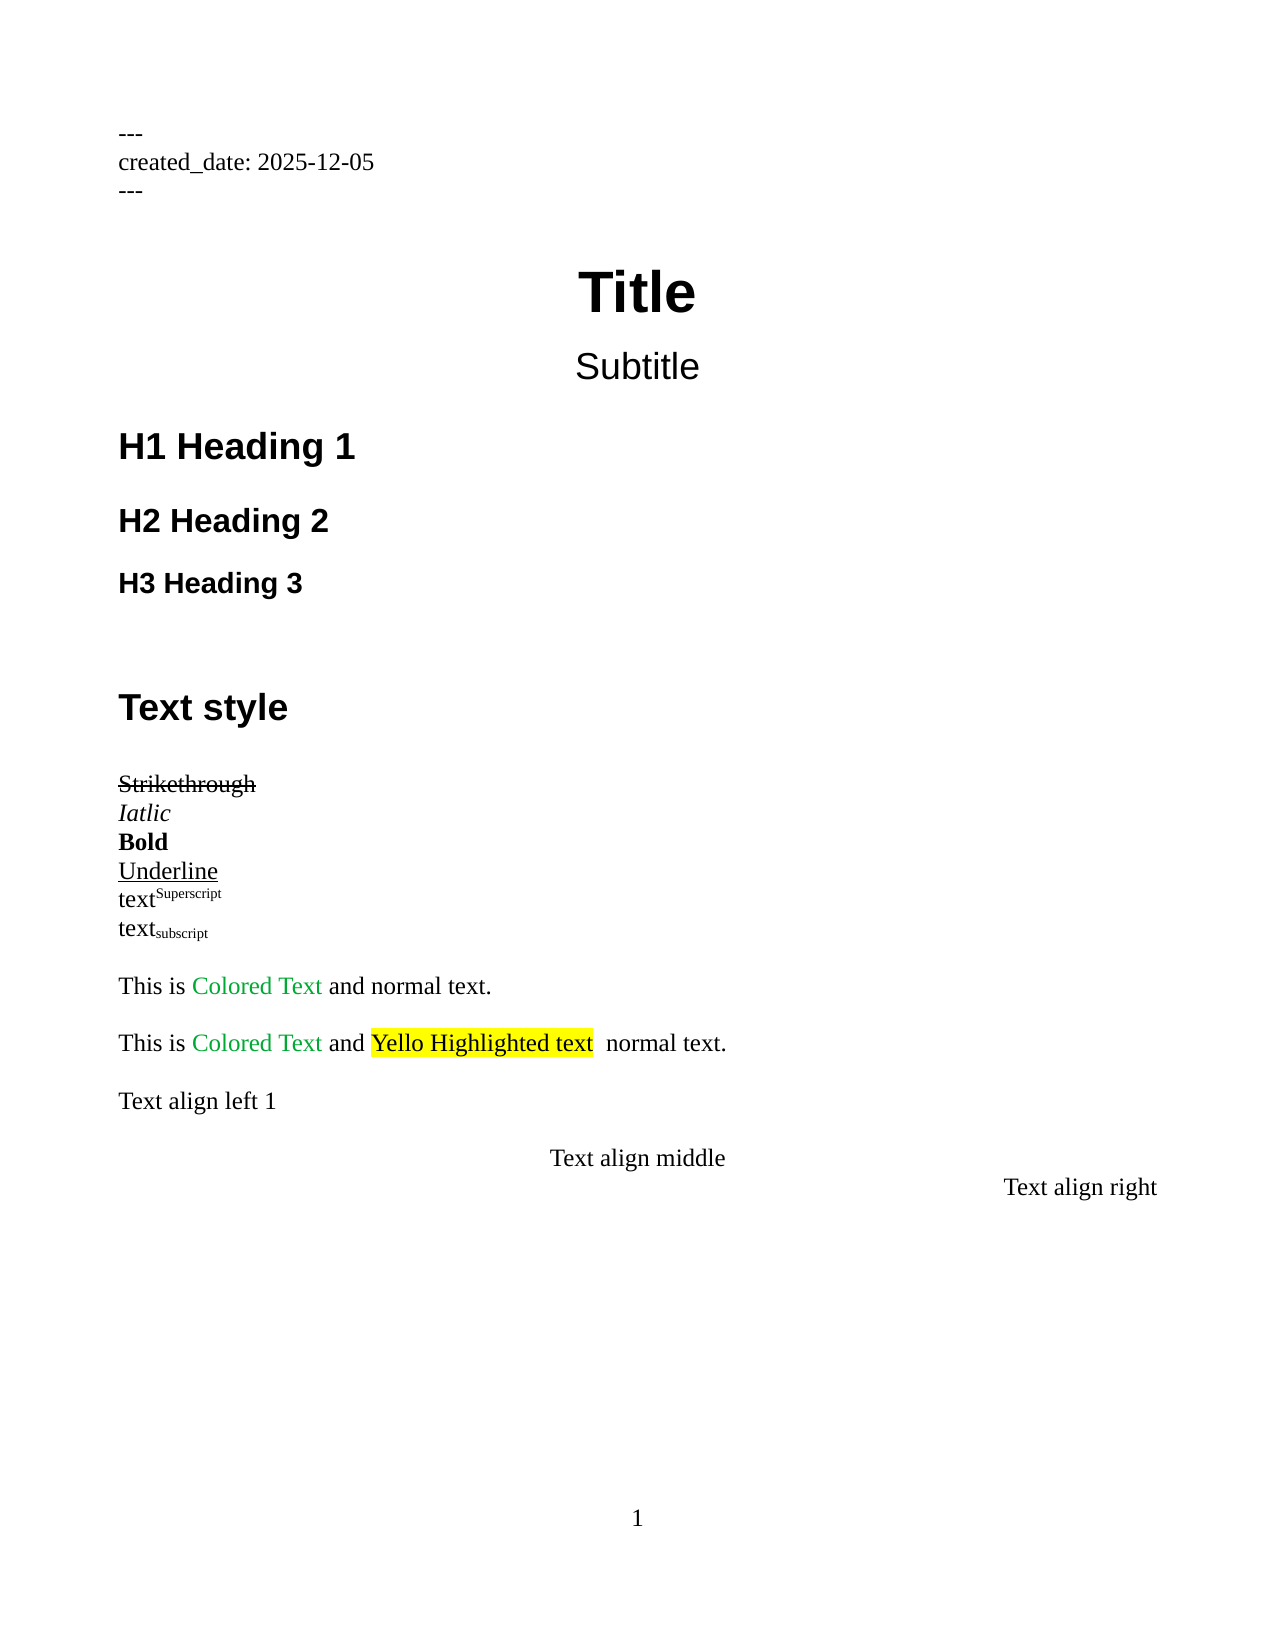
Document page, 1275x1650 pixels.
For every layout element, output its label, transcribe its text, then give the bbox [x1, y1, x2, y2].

text textSuperscript [118, 884, 1157, 913]
text Strikethrough Iatlic [118, 769, 1157, 827]
text This is Colored Text and Yello Highlighted text normal text. [118, 1028, 1157, 1057]
text textsubscript [118, 913, 1157, 942]
title Title [118, 258, 1157, 325]
text created_date: 2025-12-05 [118, 147, 1157, 176]
subtitle H2 Heading 2 [118, 501, 1157, 539]
text --- [118, 176, 1157, 204]
text Text align middle [118, 1143, 1157, 1172]
text Bold [118, 827, 1157, 856]
text Text align right [118, 1172, 1157, 1201]
text This is Colored Text and normal text. [118, 971, 1157, 999]
text Underline [118, 856, 1157, 884]
subtitle Text style [118, 685, 1157, 728]
subtitle H1 Heading 1 [118, 424, 1157, 468]
text Text align left 1 [118, 1086, 1157, 1114]
subtitle Subtitle [118, 344, 1157, 387]
subtitle H3 Heading 3 [118, 567, 1157, 600]
text --- [118, 118, 1157, 147]
